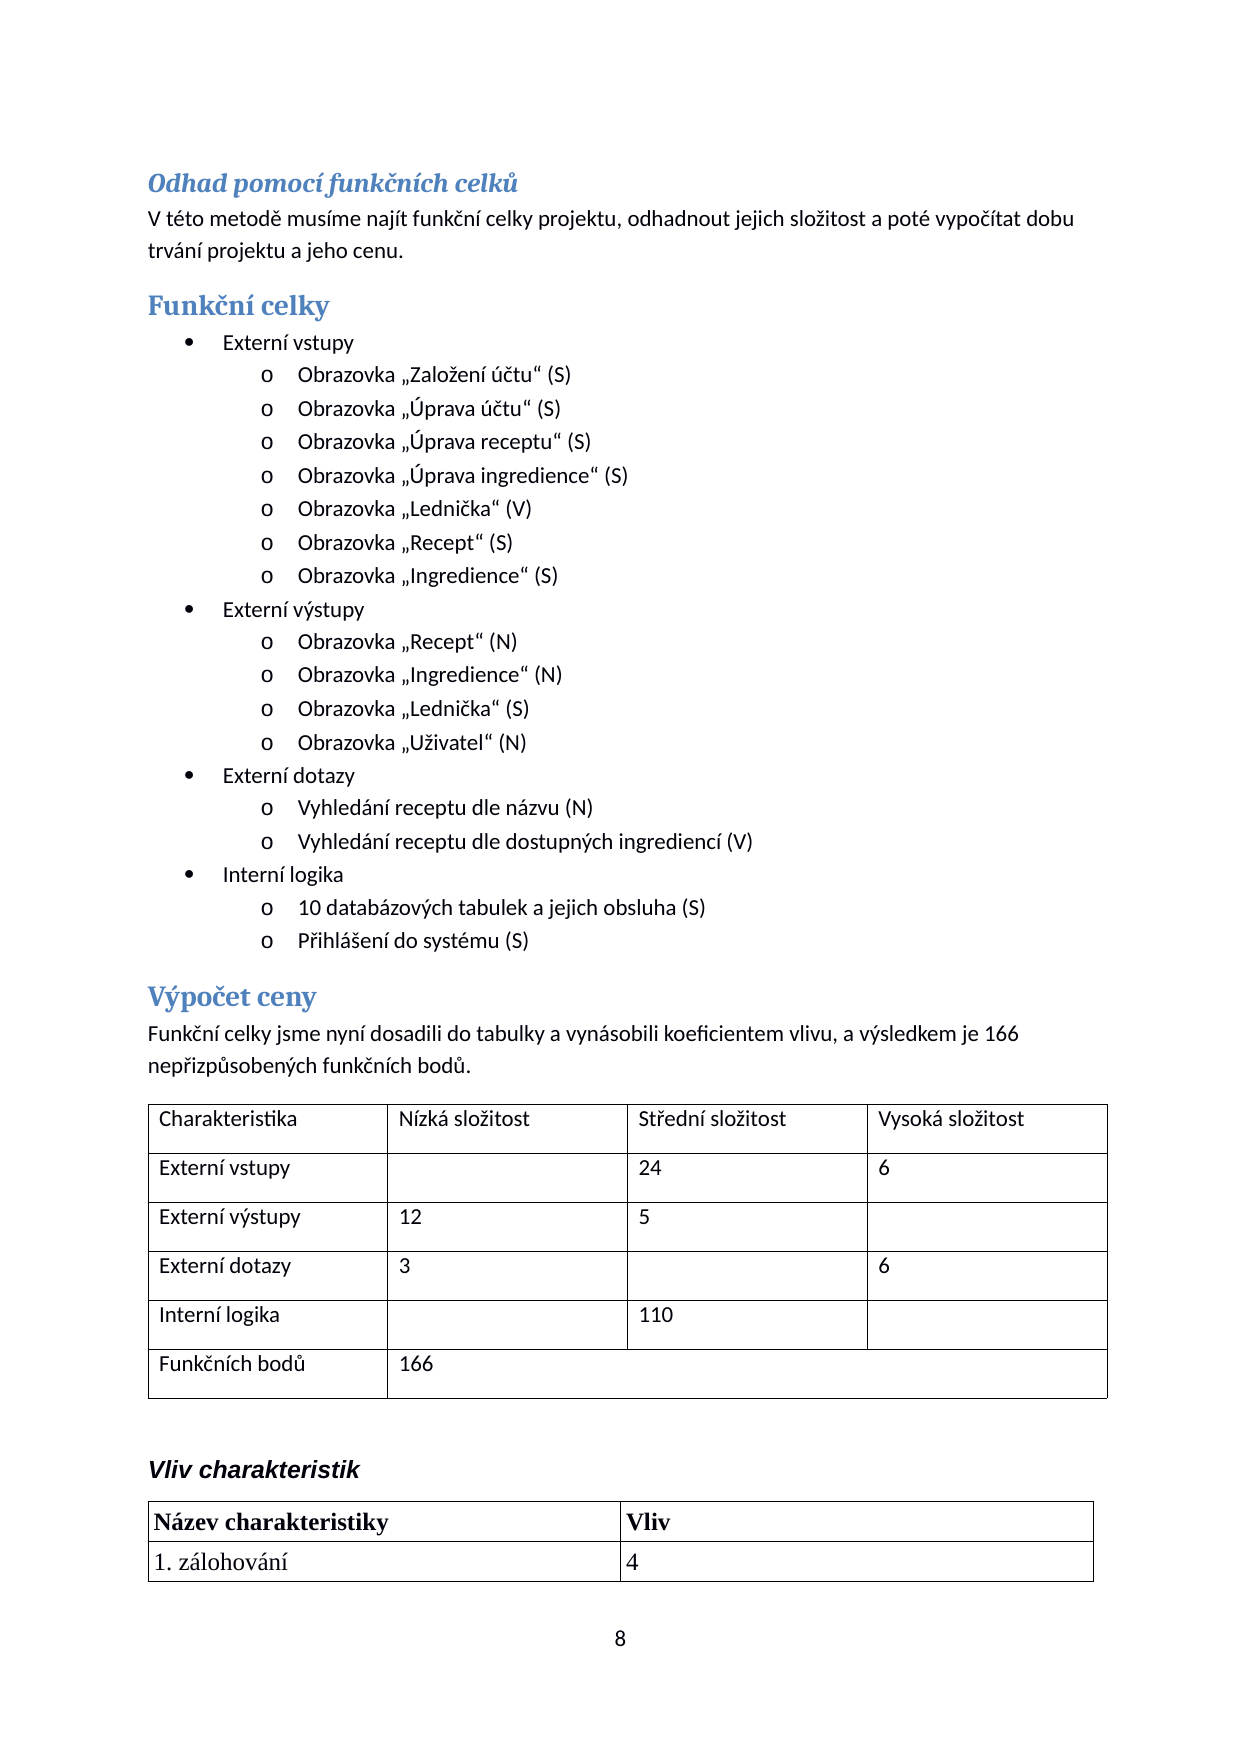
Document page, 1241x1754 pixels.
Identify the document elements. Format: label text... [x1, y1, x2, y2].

table_cell [628, 1252, 867, 1300]
list Obrazovka „Úprava účtu“ (S) [260, 394, 1093, 423]
list Obrazovka „Uživatel“ (N) [260, 728, 1093, 757]
table_cell [388, 1154, 627, 1202]
table_cell 3 [388, 1252, 627, 1300]
table_cell 24 [628, 1154, 867, 1202]
table_header Vysoká složitost [868, 1105, 1107, 1153]
table_cell [868, 1301, 1107, 1349]
table_cell 166 [388, 1350, 1107, 1398]
table_cell 6 [868, 1252, 1107, 1300]
list Obrazovka „Založení účtu“ (S) [260, 360, 1093, 389]
list Přihlášení do systému (S) [260, 926, 1093, 955]
list Obrazovka „Lednička“ (S) [260, 694, 1093, 723]
table_cell 4 [621, 1542, 1093, 1581]
table_header Střední složitost [628, 1105, 867, 1153]
list Obrazovka „Recept“ (N) [260, 627, 1093, 656]
list Obrazovka „Lednička“ (V) [260, 494, 1093, 523]
subtitle Výpočet ceny [148, 981, 1093, 1014]
list Externí výstupy [185, 595, 1093, 623]
list Obrazovka „Úprava receptu“ (S) [260, 427, 1093, 456]
table_cell 5 [628, 1203, 867, 1251]
table_cell Funkčních bodů [149, 1350, 387, 1398]
table_cell [388, 1301, 627, 1349]
table_cell Externí dotazy [149, 1252, 387, 1300]
text V této metodě musíme najít funkční celky projektu, odhadnout jejich složitost a poté vypočítat dobu trvání projektu a jeho cenu. [148, 204, 1093, 264]
list Vyhledání receptu dle názvu (N) [260, 793, 1093, 823]
table_cell Externí výstupy [149, 1203, 387, 1251]
table_cell 1. zálohování [149, 1542, 620, 1581]
table_cell 12 [388, 1203, 627, 1251]
table_cell [868, 1203, 1107, 1251]
subtitle Odhad pomocí funkčních celků [148, 168, 1093, 199]
table_header Název charakteristiky [149, 1502, 620, 1541]
subtitle Funkční celky [148, 289, 1093, 323]
table_header Nízká složitost [388, 1105, 627, 1153]
table_header Charakteristika [149, 1105, 387, 1153]
table_cell Externí vstupy [149, 1154, 387, 1202]
list Externí vstupy [185, 328, 1093, 356]
subtitle Vliv charakteristik [148, 1455, 1093, 1484]
list Externí dotazy [185, 761, 1093, 789]
list Vyhledání receptu dle dostupných ingrediencí (V) [260, 827, 1093, 856]
table_cell 6 [868, 1154, 1107, 1202]
list Obrazovka „Úprava ingredience“ (S) [260, 461, 1093, 490]
list Obrazovka „Ingredience“ (S) [260, 561, 1093, 591]
table_cell Interní logika [149, 1301, 387, 1349]
list Obrazovka „Ingredience“ (N) [260, 661, 1093, 690]
table_header Vliv [621, 1502, 1093, 1541]
list Interní logika [185, 861, 1093, 888]
text Funkční celky jsme nyní dosadili do tabulky a vynásobili koeficientem vlivu, a výsledkem je 166 nepřizpůsobených funkčních bodů. [148, 1019, 1093, 1079]
list Obrazovka „Recept“ (S) [260, 528, 1093, 557]
table_cell 110 [628, 1301, 867, 1349]
list 10 databázových tabulek a jejich obsluha (S) [260, 893, 1093, 922]
